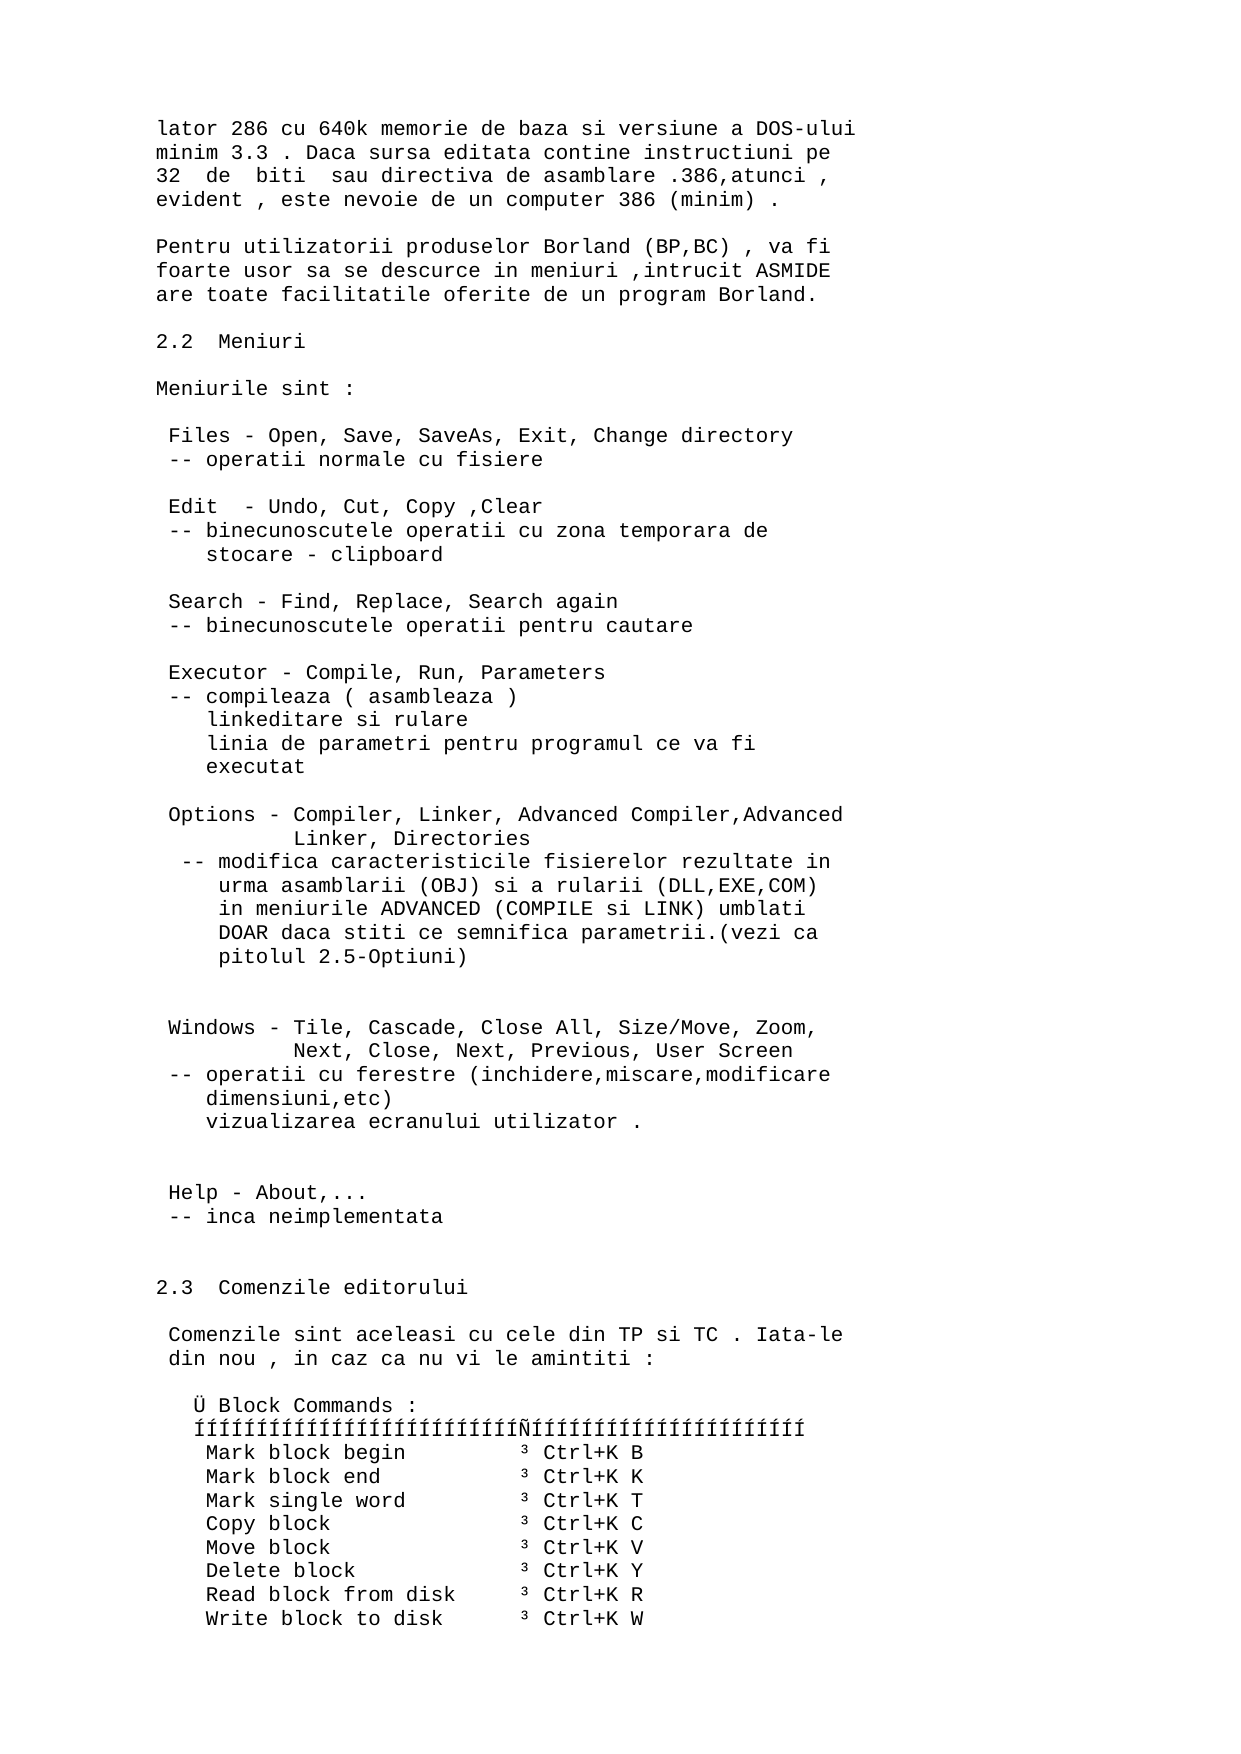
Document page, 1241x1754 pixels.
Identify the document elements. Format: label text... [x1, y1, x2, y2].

text evident , este nevoie de un computer 386 (minim) . [118, 189, 1122, 213]
text Mark single word ³ Ctrl+K T [118, 1489, 1122, 1513]
text Next, Close, Next, Previous, User Screen [118, 1040, 1122, 1064]
text din nou , in caz ca nu vi le amintiti : [118, 1348, 1122, 1371]
text Files - Open, Save, SaveAs, Exit, Change directory [118, 426, 1122, 449]
text ÍÍÍÍÍÍÍÍÍÍÍÍÍÍÍÍÍÍÍÍÍÍÍÍÍÍÑÍÍÍÍÍÍÍÍÍÍÍÍÍÍÍÍÍÍÍÍÍÍ [118, 1419, 1122, 1442]
text -- binecunoscutele operatii pentru cautare [118, 615, 1122, 638]
text pitolul 2.5-Optiuni) [118, 946, 1122, 969]
text -- modifica caracteristicile fisierelor rezultate in [118, 851, 1122, 875]
text dimensiuni,etc) [118, 1088, 1122, 1111]
text DOAR daca stiti ce semnifica parametrii.(vezi ca [118, 922, 1122, 946]
text -- binecunoscutele operatii cu zona temporara de [118, 520, 1122, 544]
text linia de parametri pentru programul ce va fi [118, 733, 1122, 757]
text -- inca neimplementata [118, 1206, 1122, 1229]
text 2.3 Comenzile editorului [118, 1277, 1122, 1300]
text Pentru utilizatorii produselor Borland (BP,BC) , va fi [118, 236, 1122, 260]
text lator 286 cu 640k memorie de baza si versiune a DOS-ului [118, 118, 1122, 142]
text Search - Find, Replace, Search again [118, 591, 1122, 615]
text Mark block end ³ Ctrl+K K [118, 1466, 1122, 1489]
text Write block to disk ³ Ctrl+K W [118, 1608, 1122, 1631]
text Linker, Directories [118, 827, 1122, 851]
text Ü Block Commands : [118, 1395, 1122, 1419]
text stocare - clipboard [118, 544, 1122, 567]
text linkeditare si rulare [118, 709, 1122, 733]
text vizualizarea ecranului utilizator . [118, 1111, 1122, 1135]
text Help - About,... [118, 1182, 1122, 1206]
text 32 de biti sau directiva de asamblare .386,atunci , [118, 165, 1122, 189]
text are toate facilitatile oferite de un program Borland. [118, 284, 1122, 307]
text minim 3.3 . Daca sursa editata contine instructiuni pe [118, 142, 1122, 165]
text executat [118, 757, 1122, 780]
text Edit - Undo, Cut, Copy ,Clear [118, 496, 1122, 520]
text foarte usor sa se descurce in meniuri ,intrucit ASMIDE [118, 260, 1122, 284]
text Meniurile sint : [118, 378, 1122, 402]
text Mark block begin ³ Ctrl+K B [118, 1442, 1122, 1466]
text -- operatii cu ferestre (inchidere,miscare,modificare [118, 1064, 1122, 1088]
text in meniurile ADVANCED (COMPILE si LINK) umblati [118, 898, 1122, 922]
text Windows - Tile, Cascade, Close All, Size/Move, Zoom, [118, 1017, 1122, 1040]
text 2.2 Meniuri [118, 331, 1122, 354]
text Delete block ³ Ctrl+K Y [118, 1561, 1122, 1584]
text urma asamblarii (OBJ) si a rularii (DLL,EXE,COM) [118, 875, 1122, 898]
text Read block from disk ³ Ctrl+K R [118, 1584, 1122, 1608]
text Move block ³ Ctrl+K V [118, 1537, 1122, 1561]
text -- compileaza ( asambleaza ) [118, 686, 1122, 709]
text Executor - Compile, Run, Parameters [118, 662, 1122, 686]
text Options - Compiler, Linker, Advanced Compiler,Advanced [118, 804, 1122, 827]
text Comenzile sint aceleasi cu cele din TP si TC . Iata-le [118, 1324, 1122, 1348]
text Copy block ³ Ctrl+K C [118, 1513, 1122, 1537]
text -- operatii normale cu fisiere [118, 449, 1122, 473]
